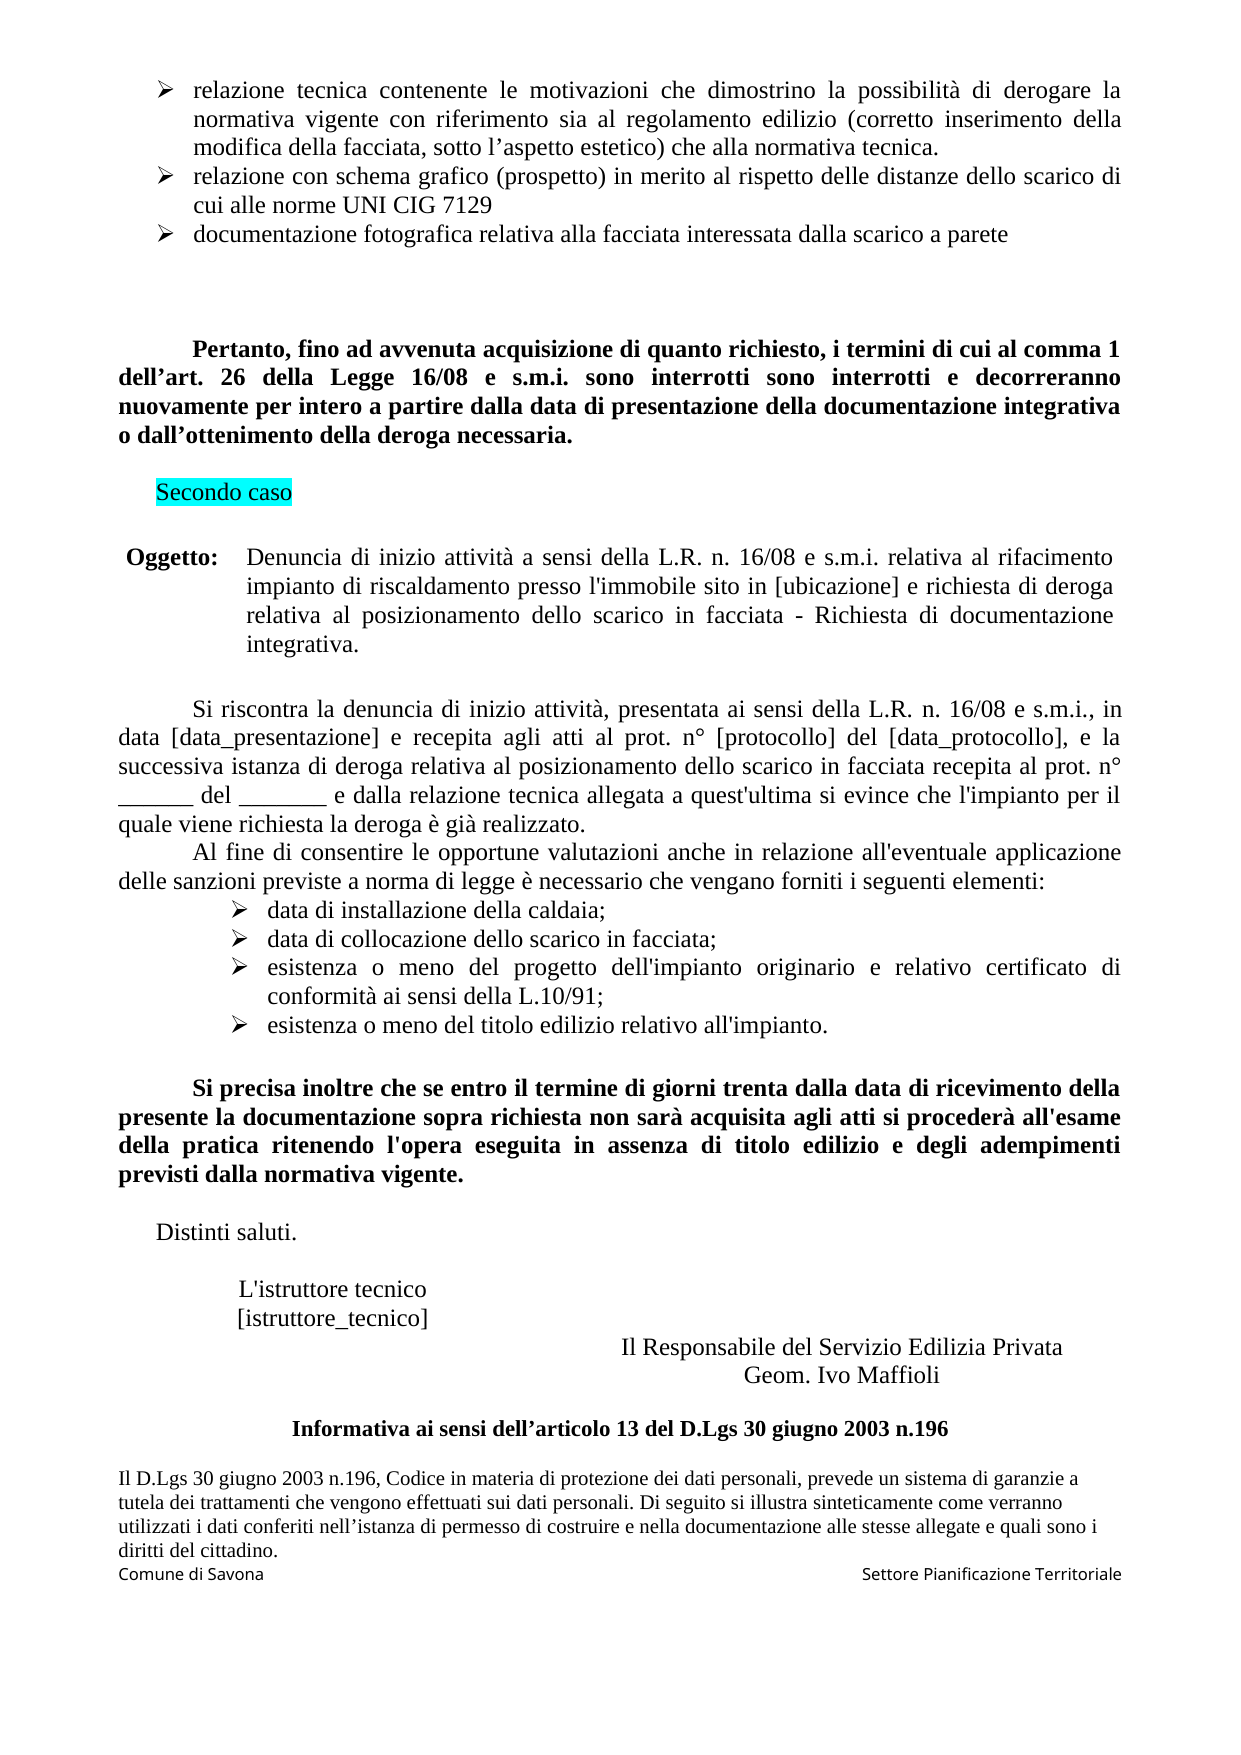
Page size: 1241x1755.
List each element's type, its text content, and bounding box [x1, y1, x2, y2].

text Al fine di consentire le opportune valutazioni anche in relazione all'eventuale applicazione delle sanzioni previste a norma di legge è necessario che vengano forniti i seguenti elementi: [118, 837, 1122, 895]
list relazione tecnica contenente le motivazioni che dimostrino la possibilità di derogare la normativa vigente con riferimento sia al regolamento edilizio (corretto inserimento della modifica della facciata, sotto l’aspetto estetico) che alla normativa tecnica. [156, 75, 1122, 161]
table_cell [118, 1332, 509, 1389]
table_header Oggetto: [118, 535, 238, 665]
list esistenza o meno del titolo edilizio relativo all'impianto. [229, 1010, 1122, 1039]
list data di installazione della caldaia; [229, 895, 1122, 924]
table_header L'istruttore tecnico [istruttore_tecnico] [118, 1274, 509, 1332]
text Si riscontra la denuncia di inizio attività, presentata ai sensi della L.R. n. 16/08 e s.m.i., in data [data_presentazione] e recepita agli atti al prot. n° [protocollo] del [data_protocollo], e la successiva istanza di deroga relativa al posizionamento dello scarico in facciata recepita al prot. n° ______ del _______ e dalla relazione tecnica allegata a quest'ultima si evince che l'impianto per il quale viene richiesta la deroga è già realizzato. [118, 694, 1122, 837]
table_header [509, 1274, 1137, 1332]
text Secondo caso [156, 477, 1122, 506]
table_header Denuncia di inizio attività a sensi della L.R. n. 16/08 e s.m.i. relativa al rifacimento impianto di riscaldamento presso l'immobile sito in [ubicazione] e richiesta di deroga relativa al posizionamento dello scarico in facciata - Richiesta di documentazione integrativa. [239, 535, 1122, 665]
text Si precisa inoltre che se entro il termine di giorni trenta dalla data di ricevimento della presente la documentazione sopra richiesta non sarà acquisita agli atti si procederà all'esame della pratica ritenendo l'opera eseguita in assenza di titolo edilizio e degli adempimenti previsti dalla normativa vigente. [118, 1073, 1122, 1188]
subtitle Informativa ai sensi dell’articolo 13 del D.Lgs 30 giugno 2003 n.196 [118, 1415, 1122, 1442]
list data di collocazione dello scarico in facciata; [229, 924, 1122, 952]
text Distinti saluti. [156, 1217, 1122, 1245]
table_cell Il Responsabile del Servizio Edilizia Privata Geom. Ivo Maffioli [509, 1332, 1137, 1389]
list relazione con schema grafico (prospetto) in merito al rispetto delle distanze dello scarico di cui alle norme UNI CIG 7129 [156, 161, 1122, 219]
text Il D.Lgs 30 giugno 2003 n.196, Codice in materia di protezione dei dati personali, prevede un sistema di garanzie a tutela dei trattamenti che vengono effettuati sui dati personali. Di seguito si illustra sinteticamente come verranno utilizzati i dati conferiti nell’istanza di permesso di costruire e nella documentazione alle stesse allegate e quali sono i diritti del cittadino. [118, 1466, 1122, 1562]
list documentazione fotografica relativa alla facciata interessata dalla scarico a parete [156, 219, 1122, 247]
list esistenza o meno del progetto dell'impianto originario e relativo certificato di conformità ai sensi della L.10/91; [229, 952, 1122, 1010]
text Pertanto, fino ad avvenuta acquisizione di quanto richiesto, i termini di cui al comma 1 dell’art. 26 della Legge 16/08 e s.m.i. sono interrotti sono interrotti e decorreranno nuovamente per intero a partire dalla data di presentazione della documentazione integrativa o dall’ottenimento della deroga necessaria. [118, 334, 1122, 449]
